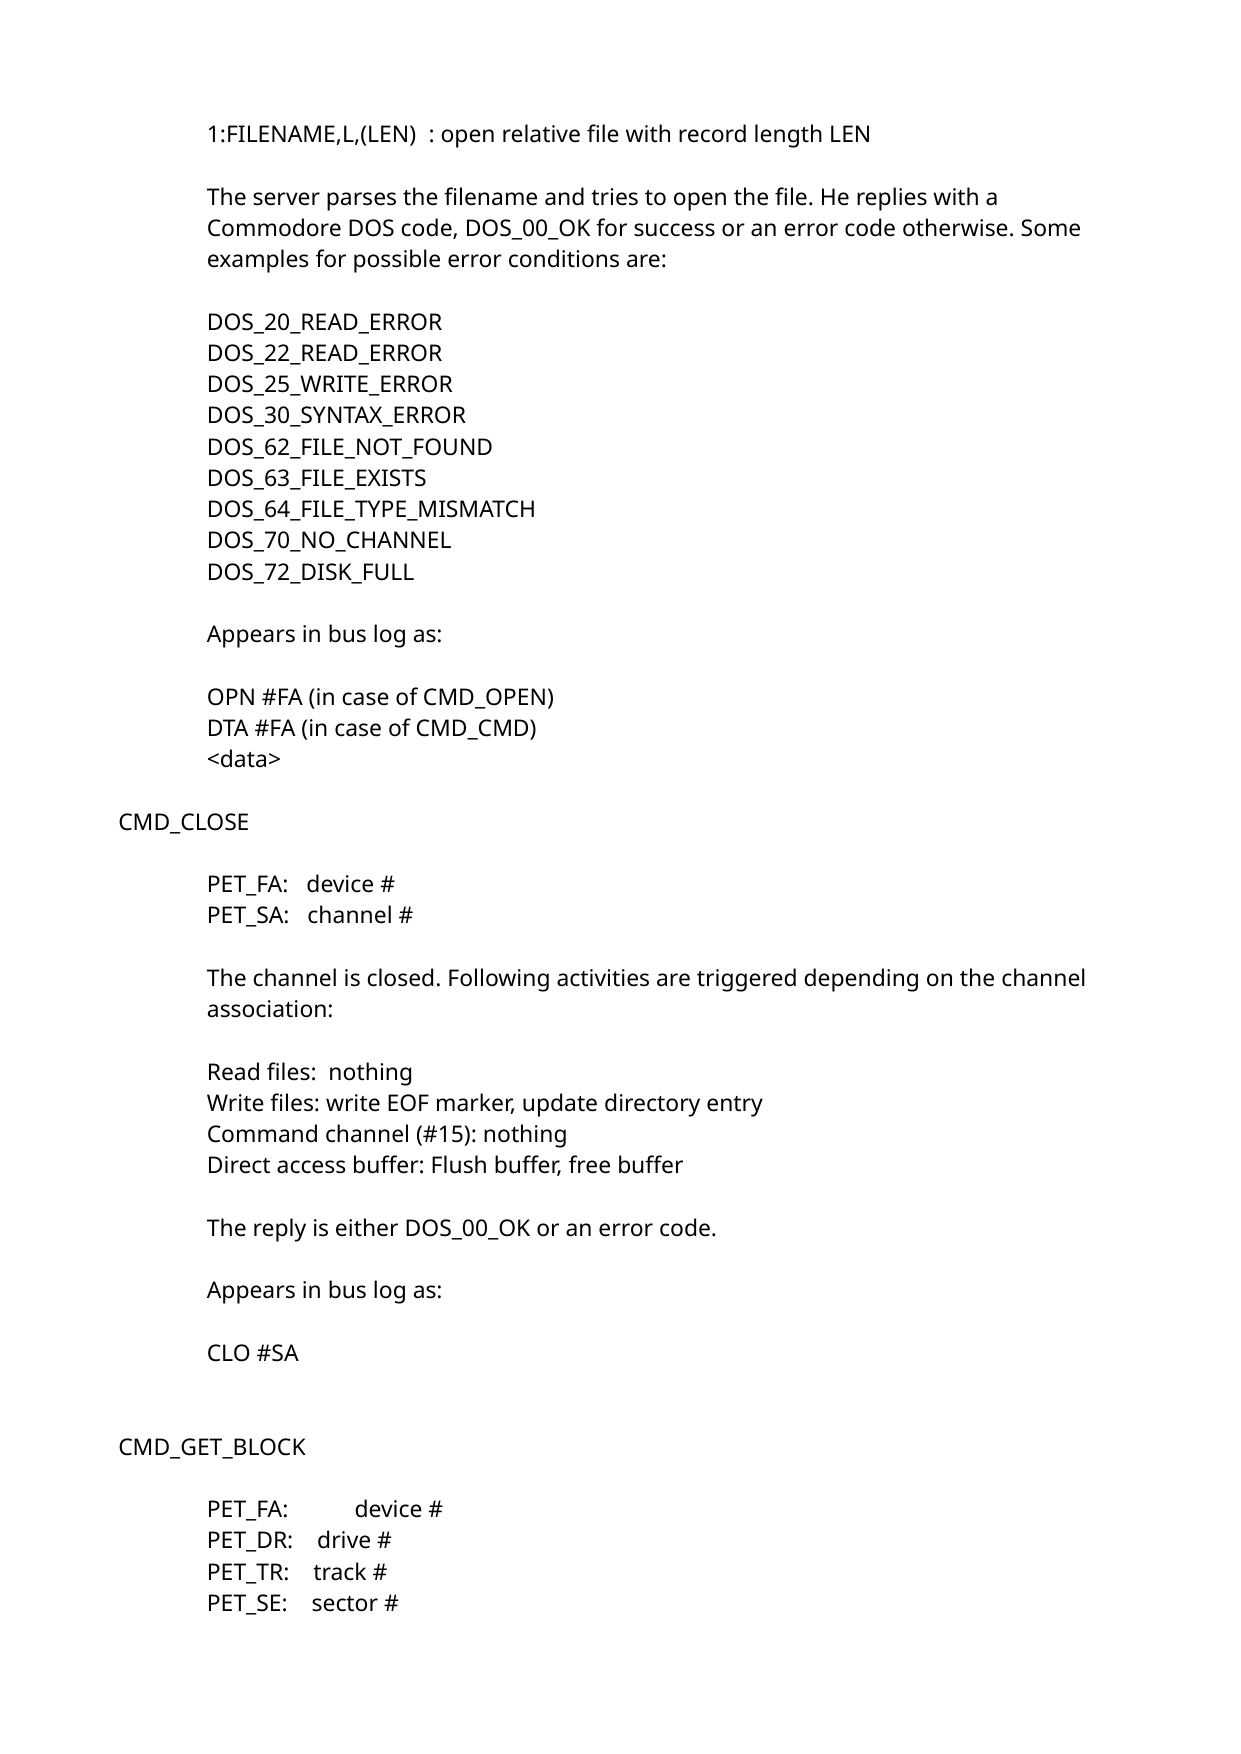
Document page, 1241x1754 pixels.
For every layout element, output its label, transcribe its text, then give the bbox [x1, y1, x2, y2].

text PET_TR: track # [207, 1556, 1122, 1587]
text 1:FILENAME,L,(LEN) : open relative file with record length LEN [207, 118, 1122, 149]
text The server parses the filename and tries to open the file. He replies with a Commodore DOS code, DOS_00_OK for success or an error code otherwise. Some examples for possible error conditions are: [207, 181, 1122, 274]
text PET_FA: device # [207, 868, 1122, 899]
text DOS_64_FILE_TYPE_MISMATCH [207, 493, 1122, 524]
text DOS_30_SYNTAX_ERROR [207, 399, 1122, 431]
text PET_DR: drive # [207, 1524, 1122, 1556]
text CMD_GET_BLOCK [118, 1431, 1122, 1462]
text DOS_20_READ_ERROR [207, 306, 1122, 337]
text CMD_CLOSE [118, 806, 1122, 837]
text The channel is closed. Following activities are triggered depending on the channel association: [207, 962, 1122, 1024]
text PET_SE: sector # [207, 1587, 1122, 1618]
text DOS_25_WRITE_ERROR [207, 368, 1122, 399]
text Command channel (#15): nothing [207, 1118, 1122, 1149]
text DTA #FA (in case of CMD_CMD) [207, 712, 1122, 743]
text Read files: nothing [207, 1056, 1122, 1087]
text DOS_72_DISK_FULL [207, 556, 1122, 587]
text <data> [207, 743, 1122, 774]
text The reply is either DOS_00_OK or an error code. [207, 1212, 1122, 1243]
text PET_SA: channel # [207, 899, 1122, 931]
text Write files: write EOF marker, update directory entry [207, 1087, 1122, 1118]
text DOS_63_FILE_EXISTS [207, 462, 1122, 493]
text DOS_22_READ_ERROR [207, 337, 1122, 368]
text OPN #FA (in case of CMD_OPEN) [207, 681, 1122, 712]
text Direct access buffer: Flush buffer, free buffer [207, 1149, 1122, 1181]
text PET_FA: device # [207, 1493, 1122, 1524]
text DOS_62_FILE_NOT_FOUND [207, 431, 1122, 462]
text CLO #SA [207, 1337, 1122, 1368]
text Appears in bus log as: [207, 1274, 1122, 1306]
text DOS_70_NO_CHANNEL [207, 524, 1122, 556]
